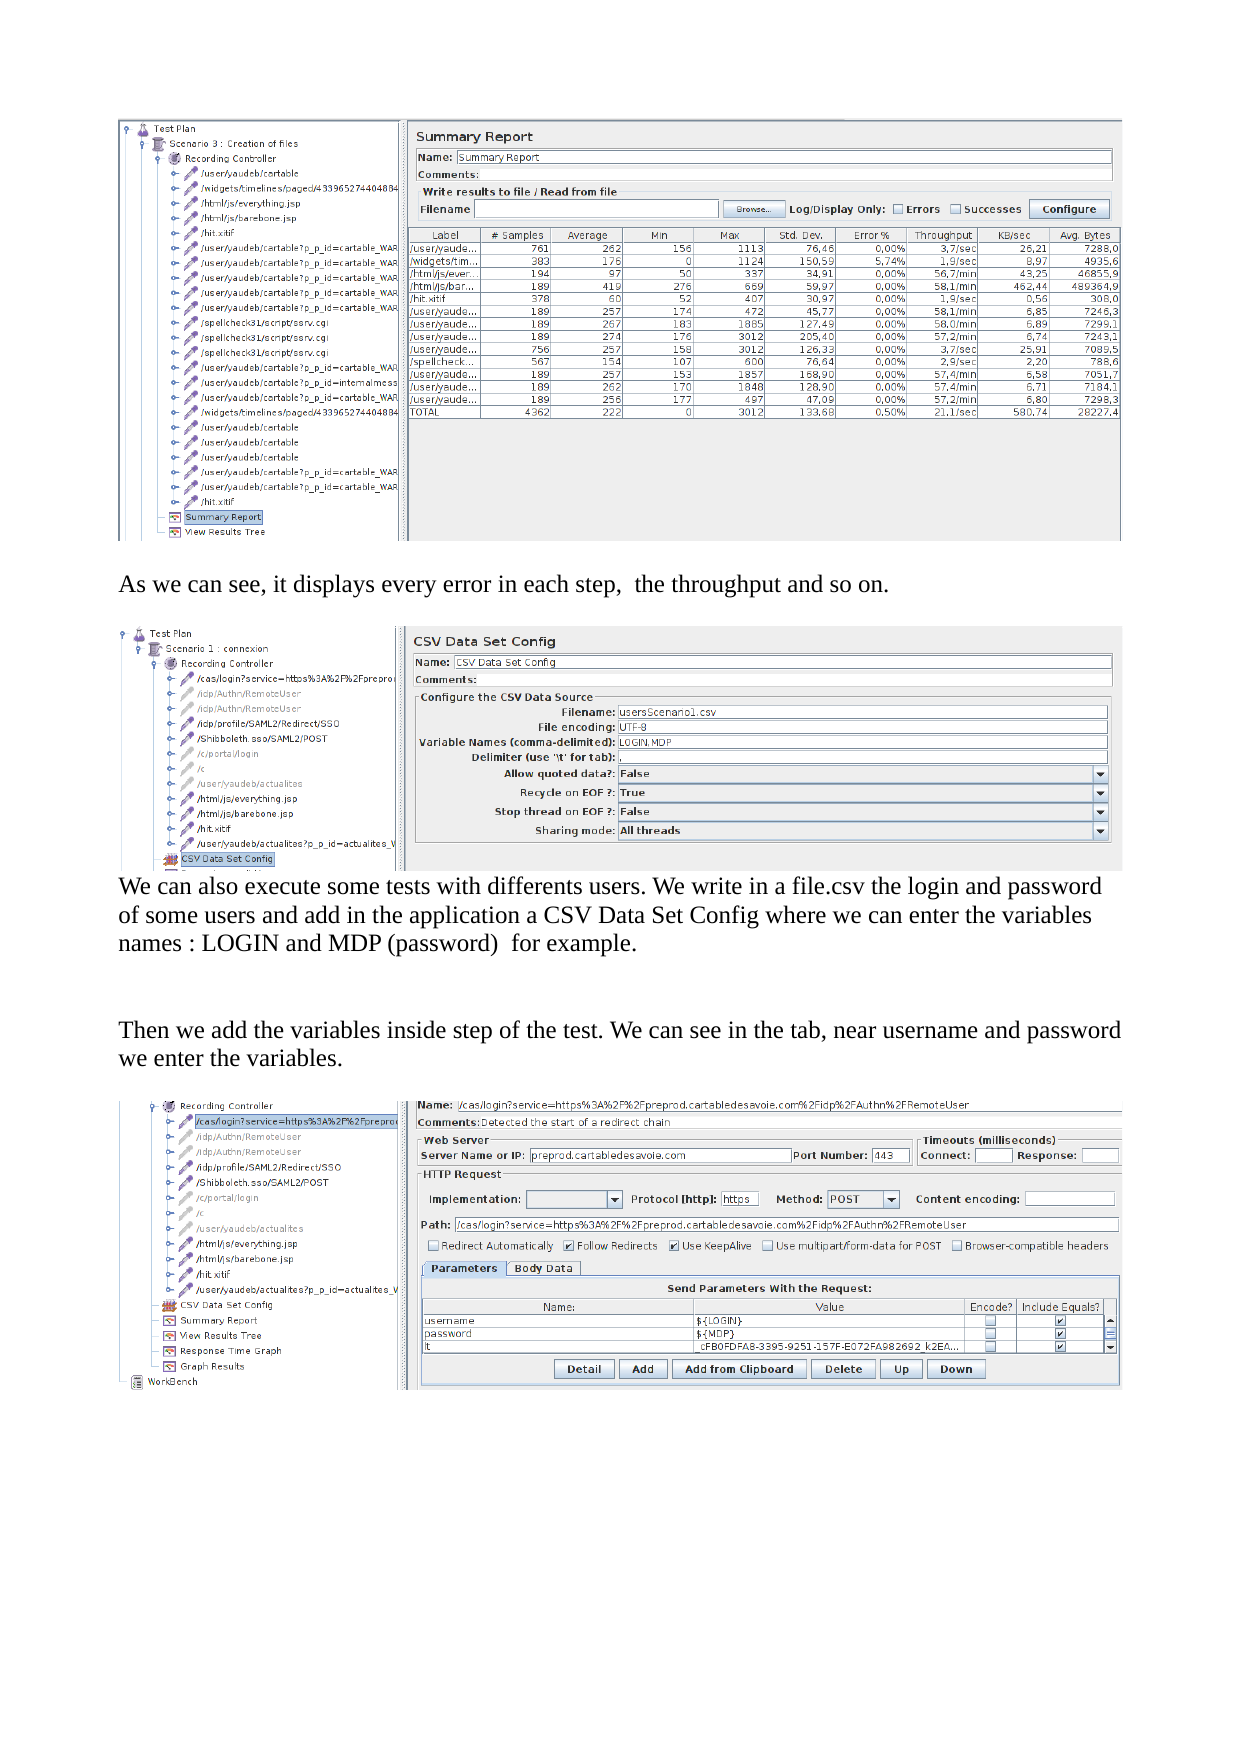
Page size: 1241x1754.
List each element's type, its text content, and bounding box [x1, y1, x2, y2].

text As we can see, it displays every error in each step, the throughput and so on. [118, 569, 1122, 598]
text We can also execute some tests with differents users. We write in a file.csv the login and password of some users and add in the application a CSV Data Set Config where we can enter the variables names : LOGIN and MDP (password) for example. [118, 871, 1122, 957]
picture [118, 626, 1123, 871]
text Then we add the variables inside step of the test. We can see in the tab, near username and password we enter the variables. [118, 1015, 1122, 1072]
picture [118, 118, 1123, 541]
picture [118, 1101, 1123, 1390]
